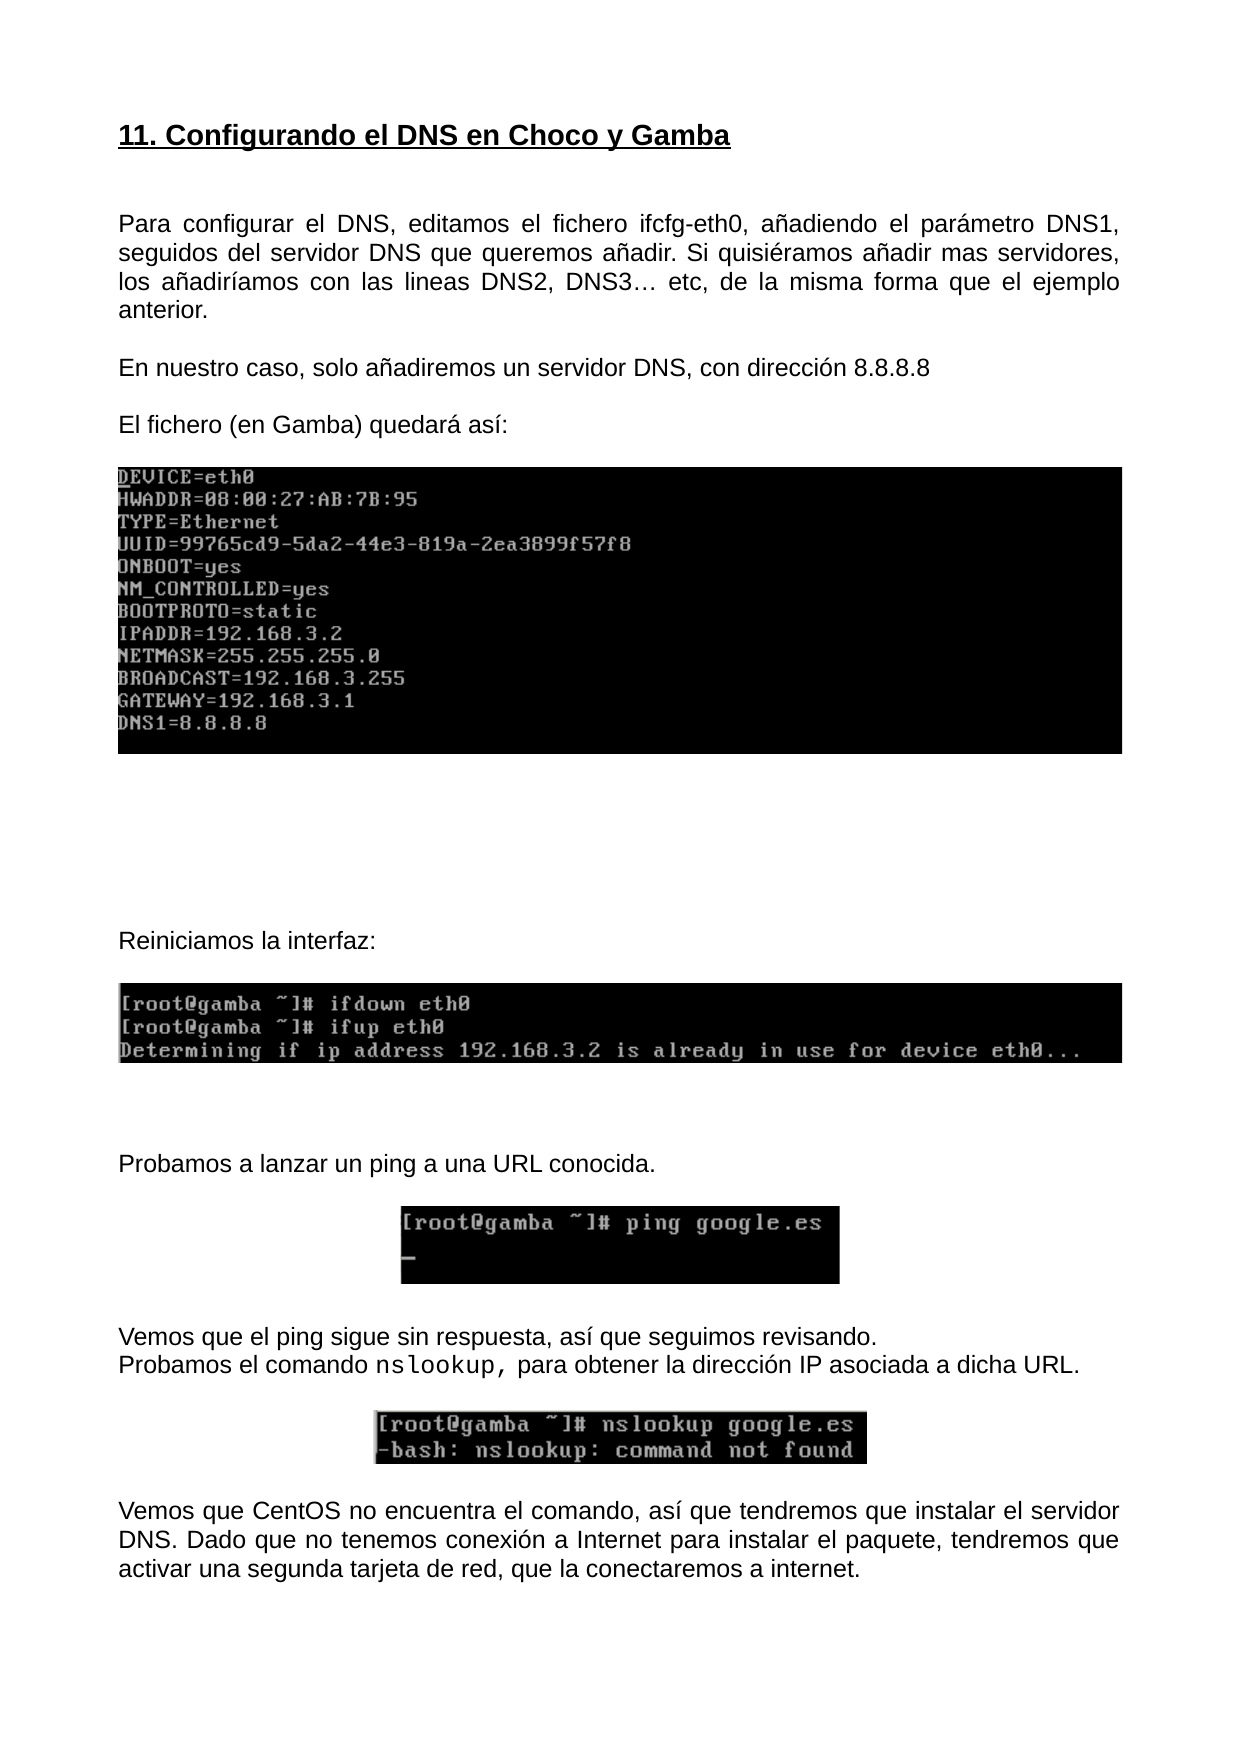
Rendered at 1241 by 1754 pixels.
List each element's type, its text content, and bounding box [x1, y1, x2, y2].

picture [118, 467, 1123, 754]
text Probamos a lanzar un ping a una URL conocida. [118, 1149, 1122, 1178]
text Vemos que el ping sigue sin respuesta, así que seguimos revisando. [118, 1322, 1122, 1350]
picture [373, 1410, 867, 1464]
text 11. Configurando el DNS en Choco y Gamba [118, 118, 1122, 152]
text El fichero (en Gamba) quedará así: [118, 410, 1122, 439]
text Probamos el comando nslookup, para obtener la dirección IP asociada a dicha URL. [118, 1350, 1122, 1381]
text Para configurar el DNS, editamos el fichero ifcfg-eth0, añadiendo el parámetro DNS1, seguidos del servidor DNS que queremos añadir. Si quisiéramos añadir mas servidores, los añadiríamos con las lineas DNS2, DNS3… etc, de la misma forma que el ejemplo anterior. [118, 209, 1122, 324]
text Vemos que CentOS no encuentra el comando, así que tendremos que instalar el servidor DNS. Dado que no tenemos conexión a Internet para instalar el paquete, tendremos que activar una segunda tarjeta de red, que la conectaremos a internet. [118, 1496, 1122, 1582]
text Reiniciamos la interfaz: [118, 926, 1122, 955]
picture [400, 1206, 840, 1284]
picture [118, 983, 1123, 1063]
text En nuestro caso, solo añadiremos un servidor DNS, con dirección 8.8.8.8 [118, 353, 1122, 382]
